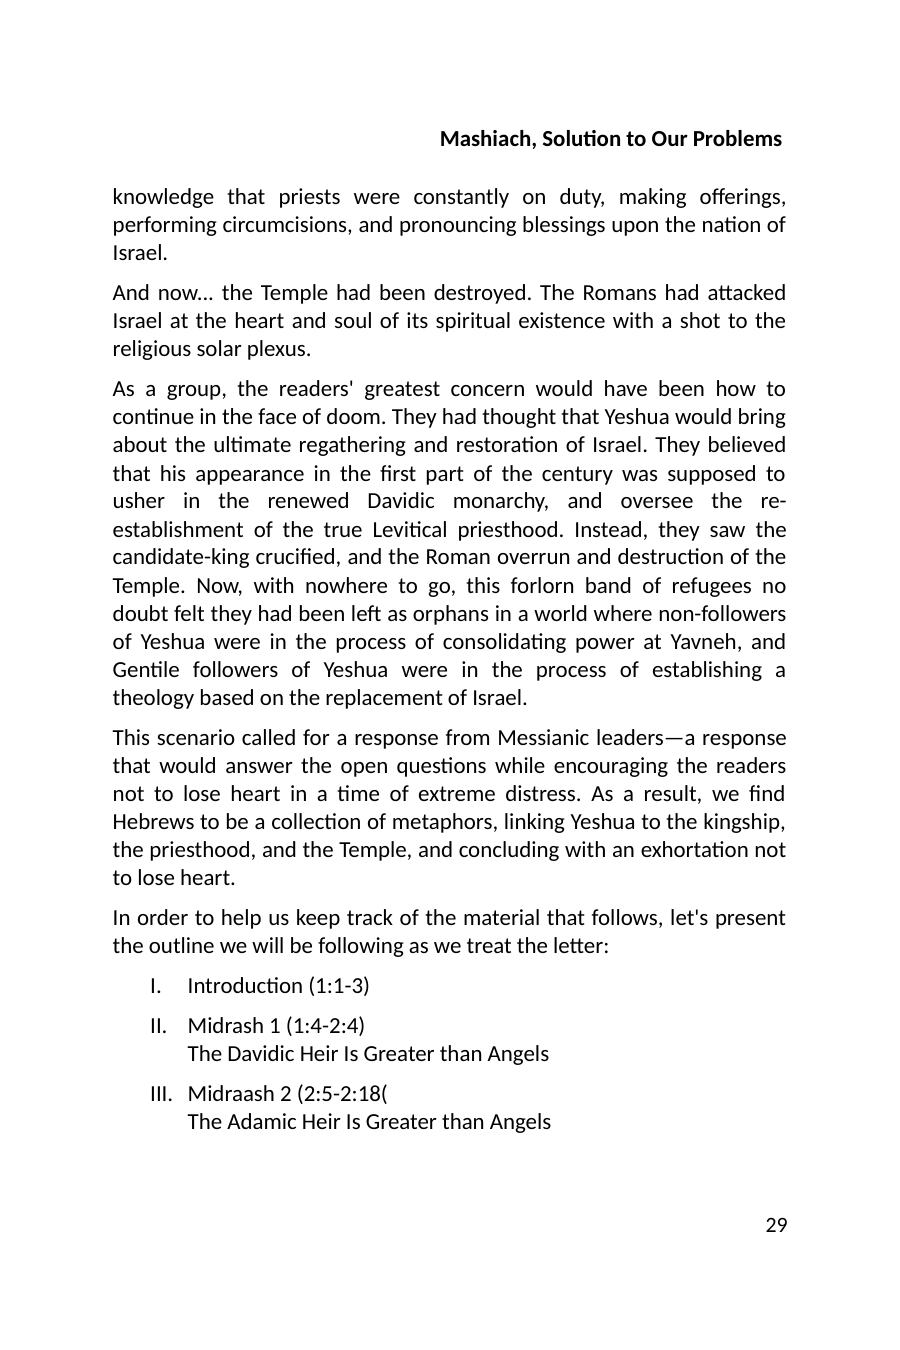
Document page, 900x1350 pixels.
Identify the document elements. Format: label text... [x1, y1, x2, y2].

text This scenario called for a response from Messianic leaders—a response that would answer the open questions while encouraging the readers not to lose heart in a time of extreme distress. As a result, we find Hebrews to be a collection of metaphors, linking Yeshua to the kingship, the priesthood, and the Temple, and concluding with an exhortation not to lose heart. [112, 723, 787, 891]
list Midraash 2 (2:5-2:18( The Adamic Heir Is Greater than Angels [150, 1079, 787, 1135]
text And now... the Temple had been destroyed. The Romans had attacked Israel at the heart and soul of its spiritual existence with a shot to the religious solar plexus. [112, 278, 787, 363]
text knowledge that priests were constantly on duty, making offerings, performing circumcisions, and pronouncing blessings upon the nation of Israel. [112, 182, 787, 267]
list Midrash 1 (1:4-2:4) The Davidic Heir Is Greater than Angels [150, 1011, 787, 1067]
list Introduction (1:1-3) [150, 971, 787, 999]
text In order to help us keep track of the material that follows, let's present the outline we will be following as we treat the letter: [112, 903, 787, 959]
text As a group, the readers' greatest concern would have been how to continue in the face of doom. They had thought that Yeshua would bring about the ultimate regathering and restoration of Israel. They believed that his appearance in the first part of the century was supposed to usher in the renewed Davidic monarchy, and oversee the re-establishment of the true Levitical priesthood. Instead, they saw the candidate-king crucified, and the Roman overrun and destruction of the Temple. Now, with nowhere to go, this forlorn band of refugees no doubt felt they had been left as orphans in a world where non-followers of Yeshua were in the process of consolidating power at Yavneh, and Gentile followers of Yeshua were in the process of establishing a theology based on the replacement of Israel. [112, 374, 787, 711]
